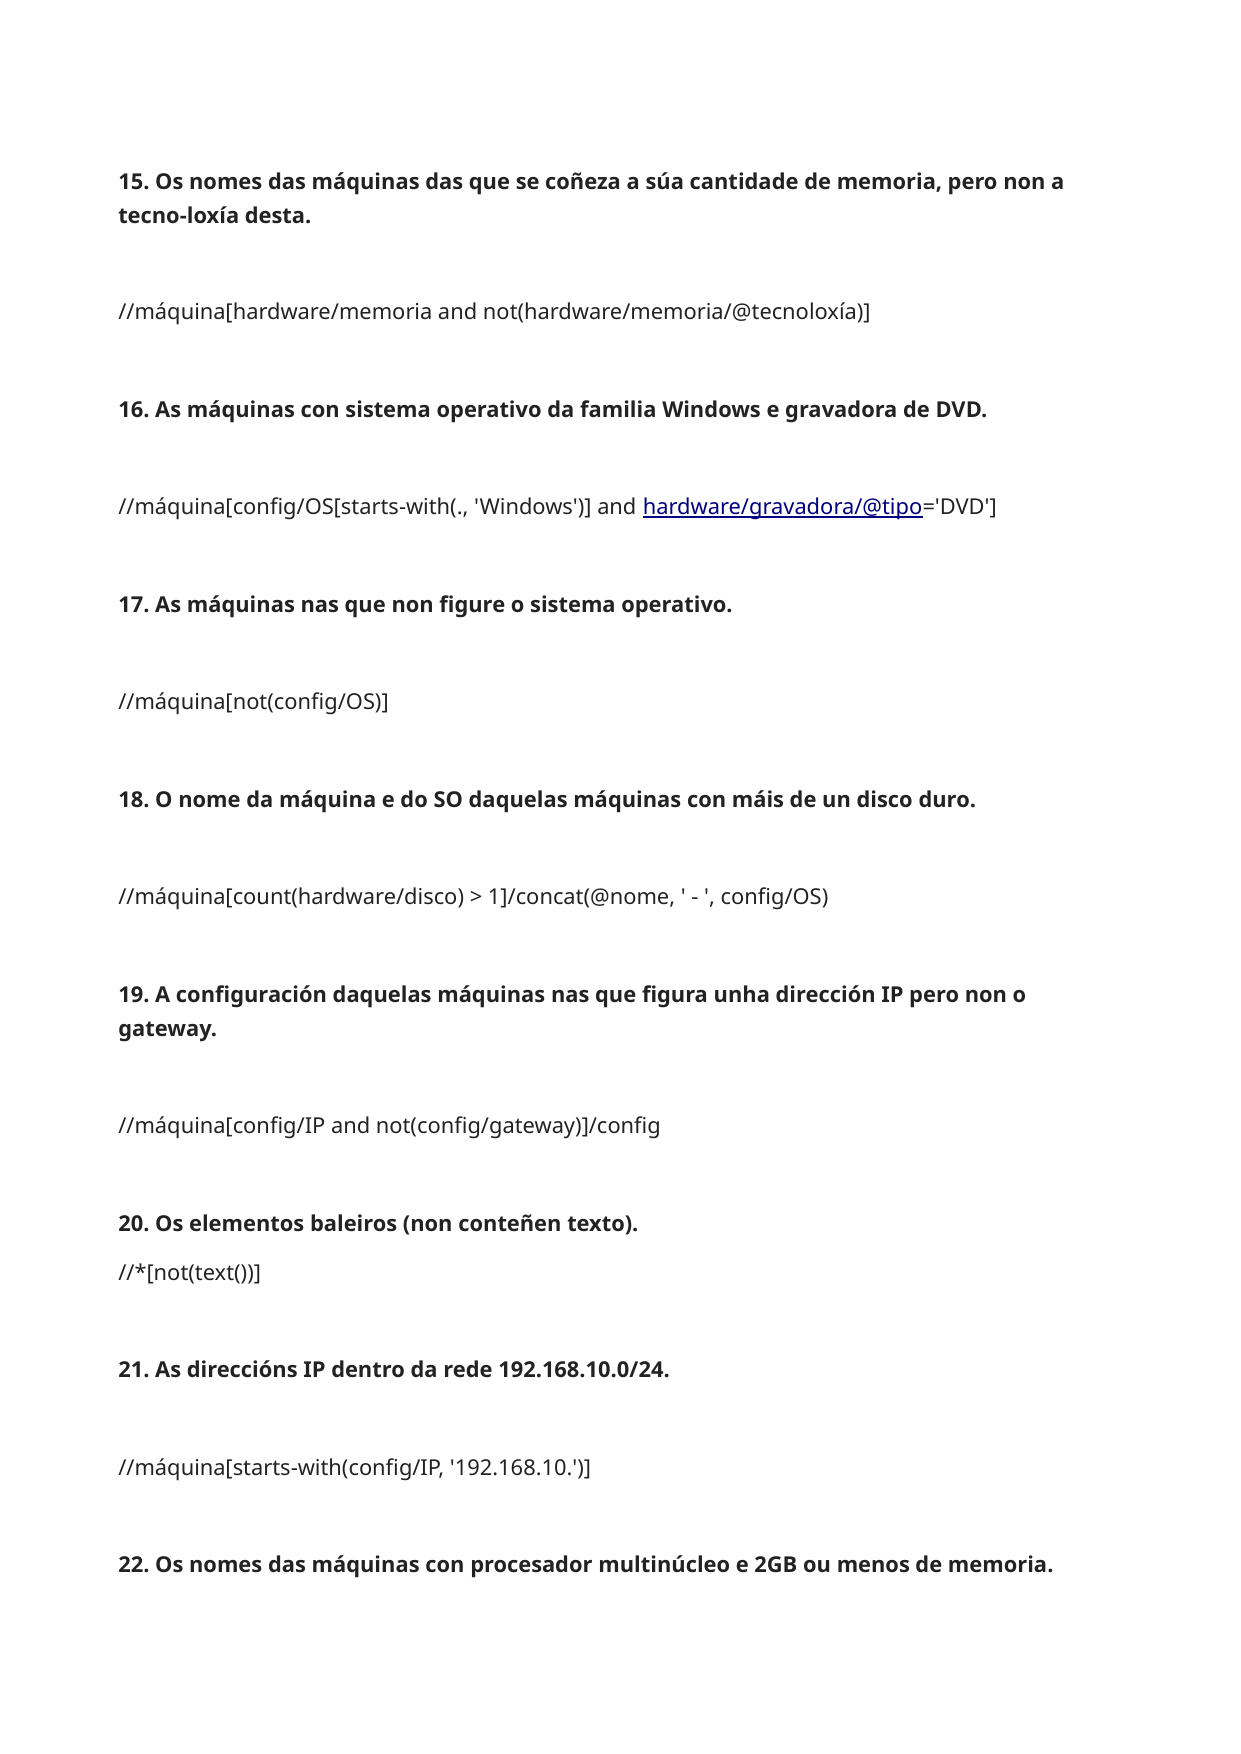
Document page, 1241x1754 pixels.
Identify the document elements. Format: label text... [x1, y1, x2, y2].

text 16. As máquinas con sistema operativo da familia Windows e gravadora de DVD. [118, 394, 1122, 423]
text //máquina[not(config/OS)] [118, 686, 1122, 716]
text 21. As direccións IP dentro da rede 192.168.10.0/24. [118, 1354, 1122, 1384]
text 22. Os nomes das máquinas con procesador multinúcleo e 2GB ou menos de memoria. [118, 1549, 1122, 1579]
text //*[not(text())] [118, 1257, 1122, 1286]
text //máquina[config/OS[starts-with(., 'Windows')] and hardware/gravadora/@tipo='DVD'] [118, 491, 1122, 521]
text 15. Os nomes das máquinas das que se coñeza a súa cantidade de memoria, pero non a tecno-loxía desta. [118, 166, 1122, 230]
text //máquina[starts-with(config/IP, '192.168.10.')] [118, 1452, 1122, 1481]
text 18. O nome da máquina e do SO daquelas máquinas con máis de un disco duro. [118, 784, 1122, 813]
text 17. As máquinas nas que non figure o sistema operativo. [118, 589, 1122, 618]
text 20. Os elementos baleiros (non conteñen texto). [118, 1208, 1122, 1238]
text //máquina[count(hardware/disco) > 1]/concat(@nome, ' - ', config/OS) [118, 881, 1122, 911]
text 19. A configuración daquelas máquinas nas que figura unha dirección IP pero non o gateway. [118, 979, 1122, 1043]
text //máquina[config/IP and not(config/gateway)]/config [118, 1110, 1122, 1140]
text //máquina[hardware/memoria and not(hardware/memoria/@tecnoloxía)] [118, 296, 1122, 326]
